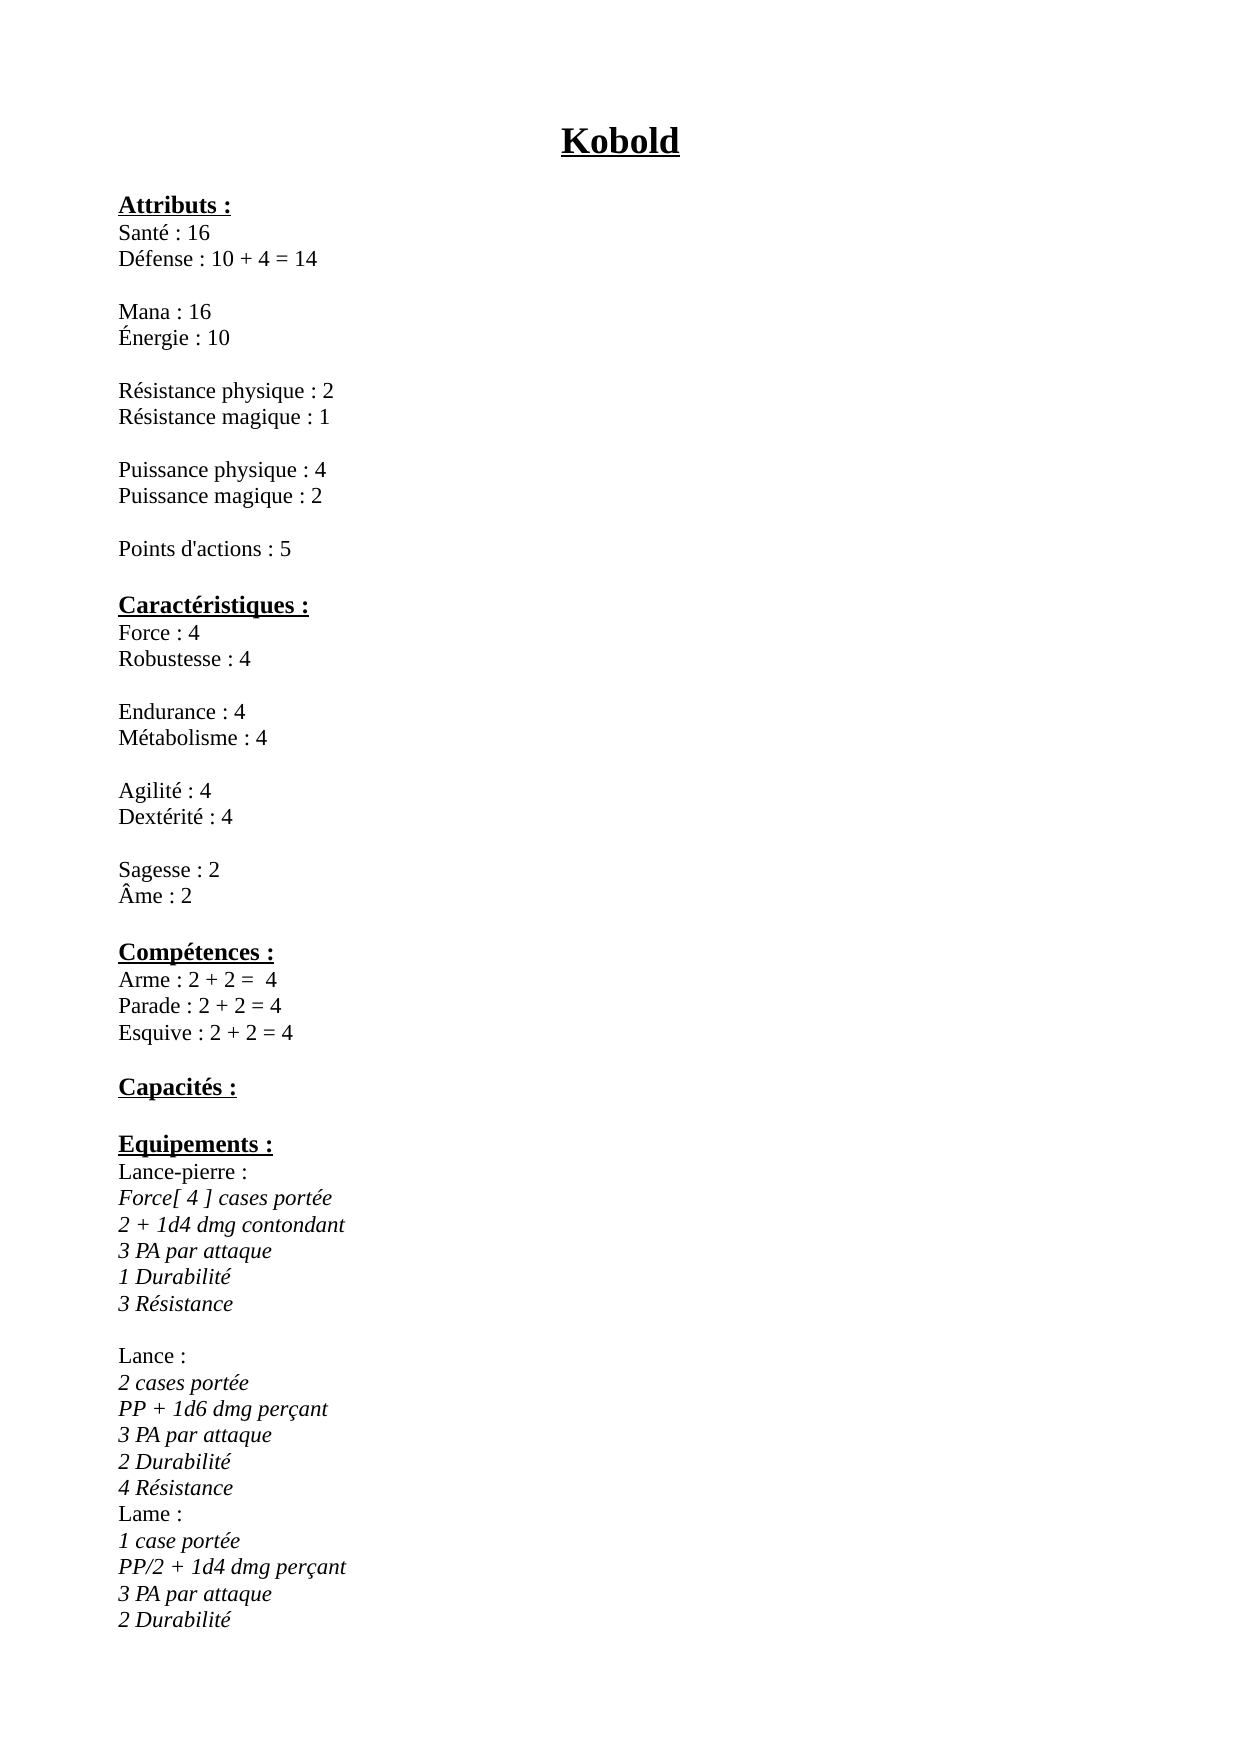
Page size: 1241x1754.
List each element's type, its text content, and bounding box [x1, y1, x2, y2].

text Agilité : 4 [118, 777, 1122, 803]
text Kobold [118, 118, 1122, 161]
text Résistance physique : 2 [118, 377, 1122, 403]
text Equipements : [118, 1129, 1122, 1158]
text Endurance : 4 [118, 698, 1122, 724]
text 3 Résistance [118, 1290, 1122, 1316]
text Santé : 16 [118, 219, 1122, 245]
text 2 Durabilité [118, 1448, 1122, 1474]
text Esquive : 2 + 2 = 4 [118, 1019, 1122, 1045]
text 4 Résistance [118, 1474, 1122, 1501]
text 1 case portée [118, 1527, 1122, 1553]
text 1 Durabilité [118, 1263, 1122, 1290]
text 2 Durabilité [118, 1606, 1122, 1632]
text Capacités : [118, 1072, 1122, 1100]
text Force : 4 [118, 619, 1122, 645]
text Lame : [118, 1501, 1122, 1527]
text 3 PA par attaque [118, 1237, 1122, 1263]
text Caractéristiques : [118, 590, 1122, 619]
text Parade : 2 + 2 = 4 [118, 993, 1122, 1019]
text Dextérité : 4 [118, 803, 1122, 830]
text 3 PA par attaque [118, 1421, 1122, 1448]
text PP + 1d6 dmg perçant [118, 1395, 1122, 1421]
text 3 PA par attaque [118, 1579, 1122, 1606]
text Compétences : [118, 937, 1122, 966]
text Âme : 2 [118, 882, 1122, 909]
text Points d'actions : 5 [118, 535, 1122, 561]
text Lance : [118, 1342, 1122, 1369]
text Défense : 10 + 4 = 14 [118, 245, 1122, 271]
text 2 + 1d4 dmg contondant [118, 1211, 1122, 1237]
text Attributs : [118, 190, 1122, 219]
text Résistance magique : 1 [118, 403, 1122, 429]
text Lance-pierre : [118, 1158, 1122, 1184]
text Arme : 2 + 2 = 4 [118, 966, 1122, 993]
text 2 cases portée [118, 1369, 1122, 1395]
text Force[ 4 ] cases portée [118, 1184, 1122, 1211]
text Puissance magique : 2 [118, 482, 1122, 509]
text Sagesse : 2 [118, 856, 1122, 882]
text Mana : 16 [118, 298, 1122, 324]
text Énergie : 10 [118, 324, 1122, 351]
text Puissance physique : 4 [118, 456, 1122, 482]
text Robustesse : 4 [118, 645, 1122, 672]
text Métabolisme : 4 [118, 724, 1122, 751]
text PP/2 + 1d4 dmg perçant [118, 1553, 1122, 1579]
